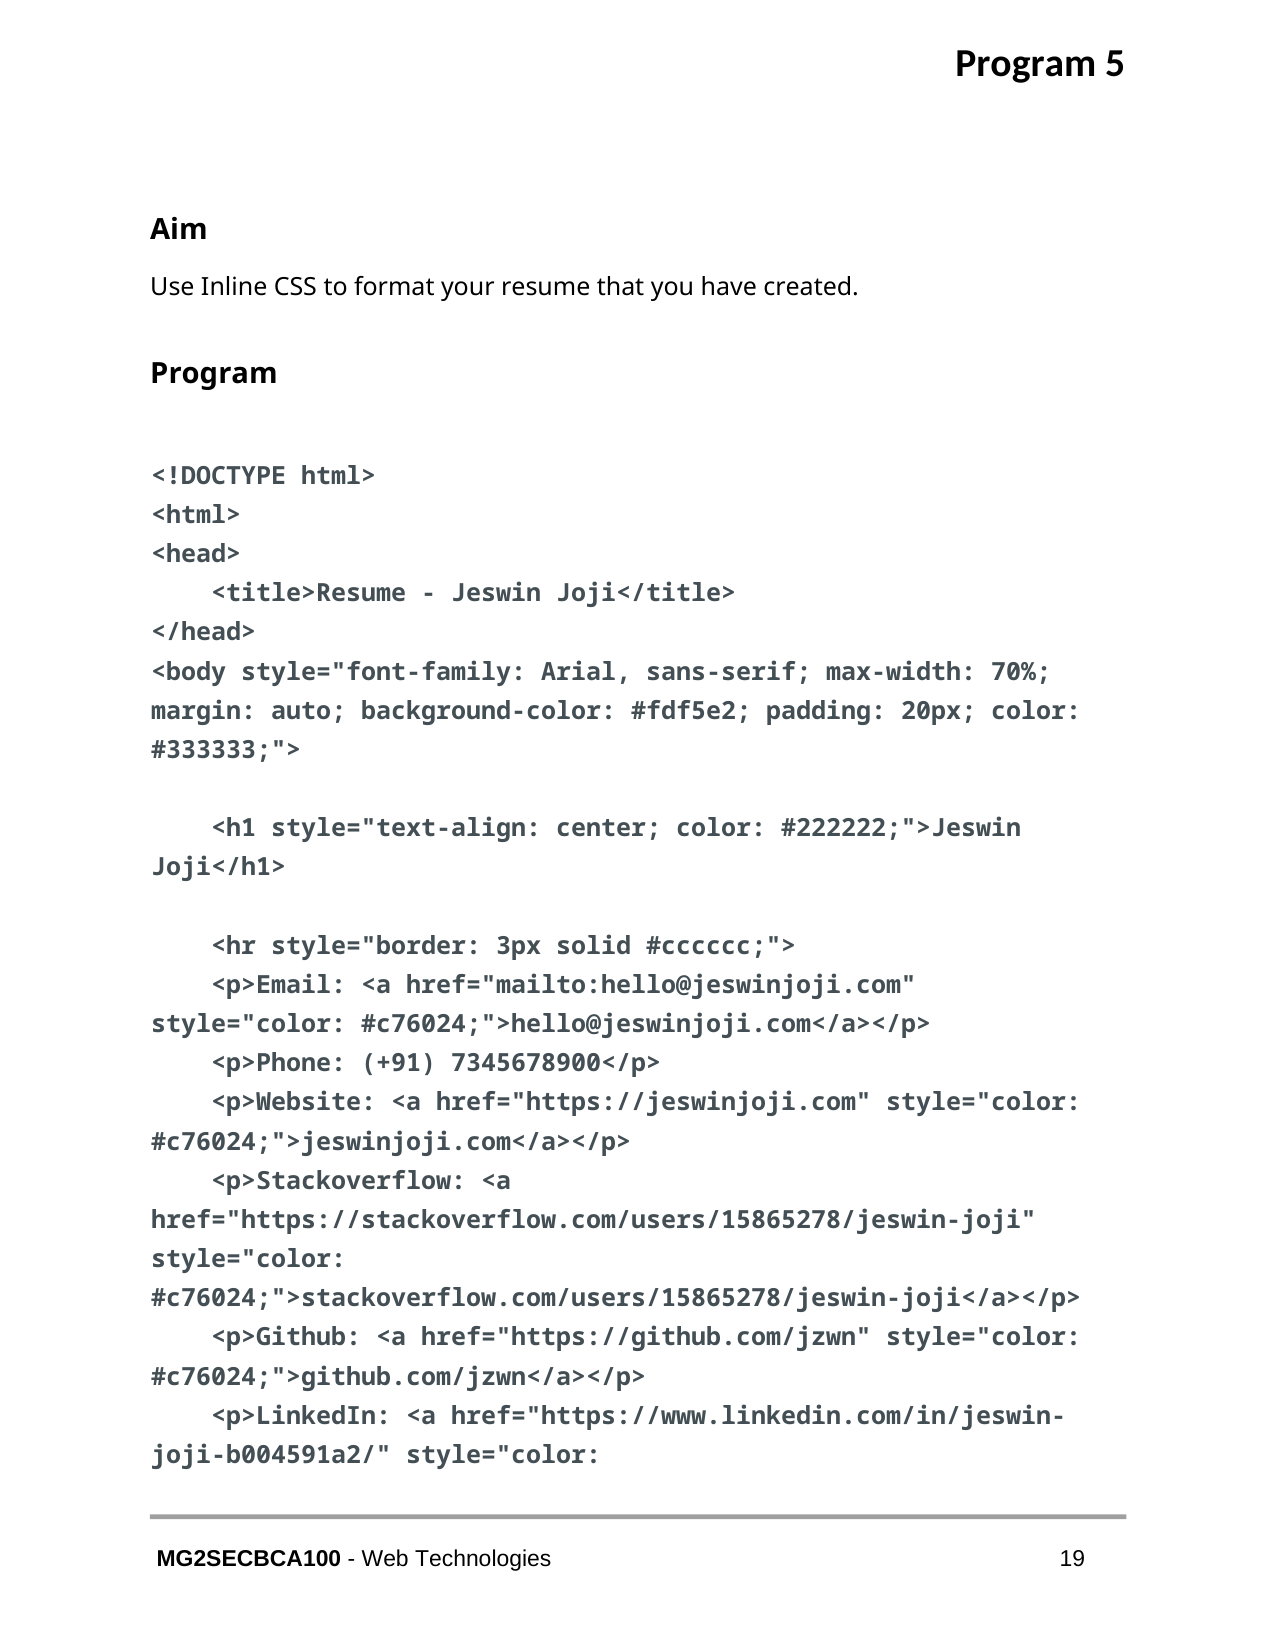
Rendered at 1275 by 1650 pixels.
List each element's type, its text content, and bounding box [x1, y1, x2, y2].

text Use Inline CSS to format your resume that you have created. [150, 268, 1125, 302]
text Program 5 [150, 37, 1125, 86]
text Program [150, 352, 1125, 392]
table_header <!DOCTYPE html> <html> <head> <title>Resume - Jeswin Joji</title> </head> <body style="font-family: Arial, sans-serif; max-width: 70%; margin: auto; background-color: #fdf5e2; padding: 20px; color: #333333;"> <h1 style="text-align: center; color: #222222;">Jeswin Joji</h1> <hr style="border: 3px solid #cccccc;"> <p>Email: <a href="mailto:hello@jeswinjoji.com" style="color: #c76024;">hello@jeswinjoji.com</a></p> <p>Phone: (+91) 7345678900</p> <p>Website: <a href="https://jeswinjoji.com" style="color: #c76024;">jeswinjoji.com</a></p> <p>Stackoverflow: <a href="https://stackoverflow.com/users/15865278/jeswin-joji" style="color: #c76024;">stackoverflow.com/users/15865278/jeswin-joji</a></p> <p>Github: <a href="https://github.com/jzwn" style="color: #c76024;">github.com/jzwn</a></p> <p>LinkedIn: <a href="https://www.linkedin.com/in/jeswin-joji-b004591a2/" style="color: [140, 457, 1114, 1471]
text Aim [150, 209, 1125, 248]
